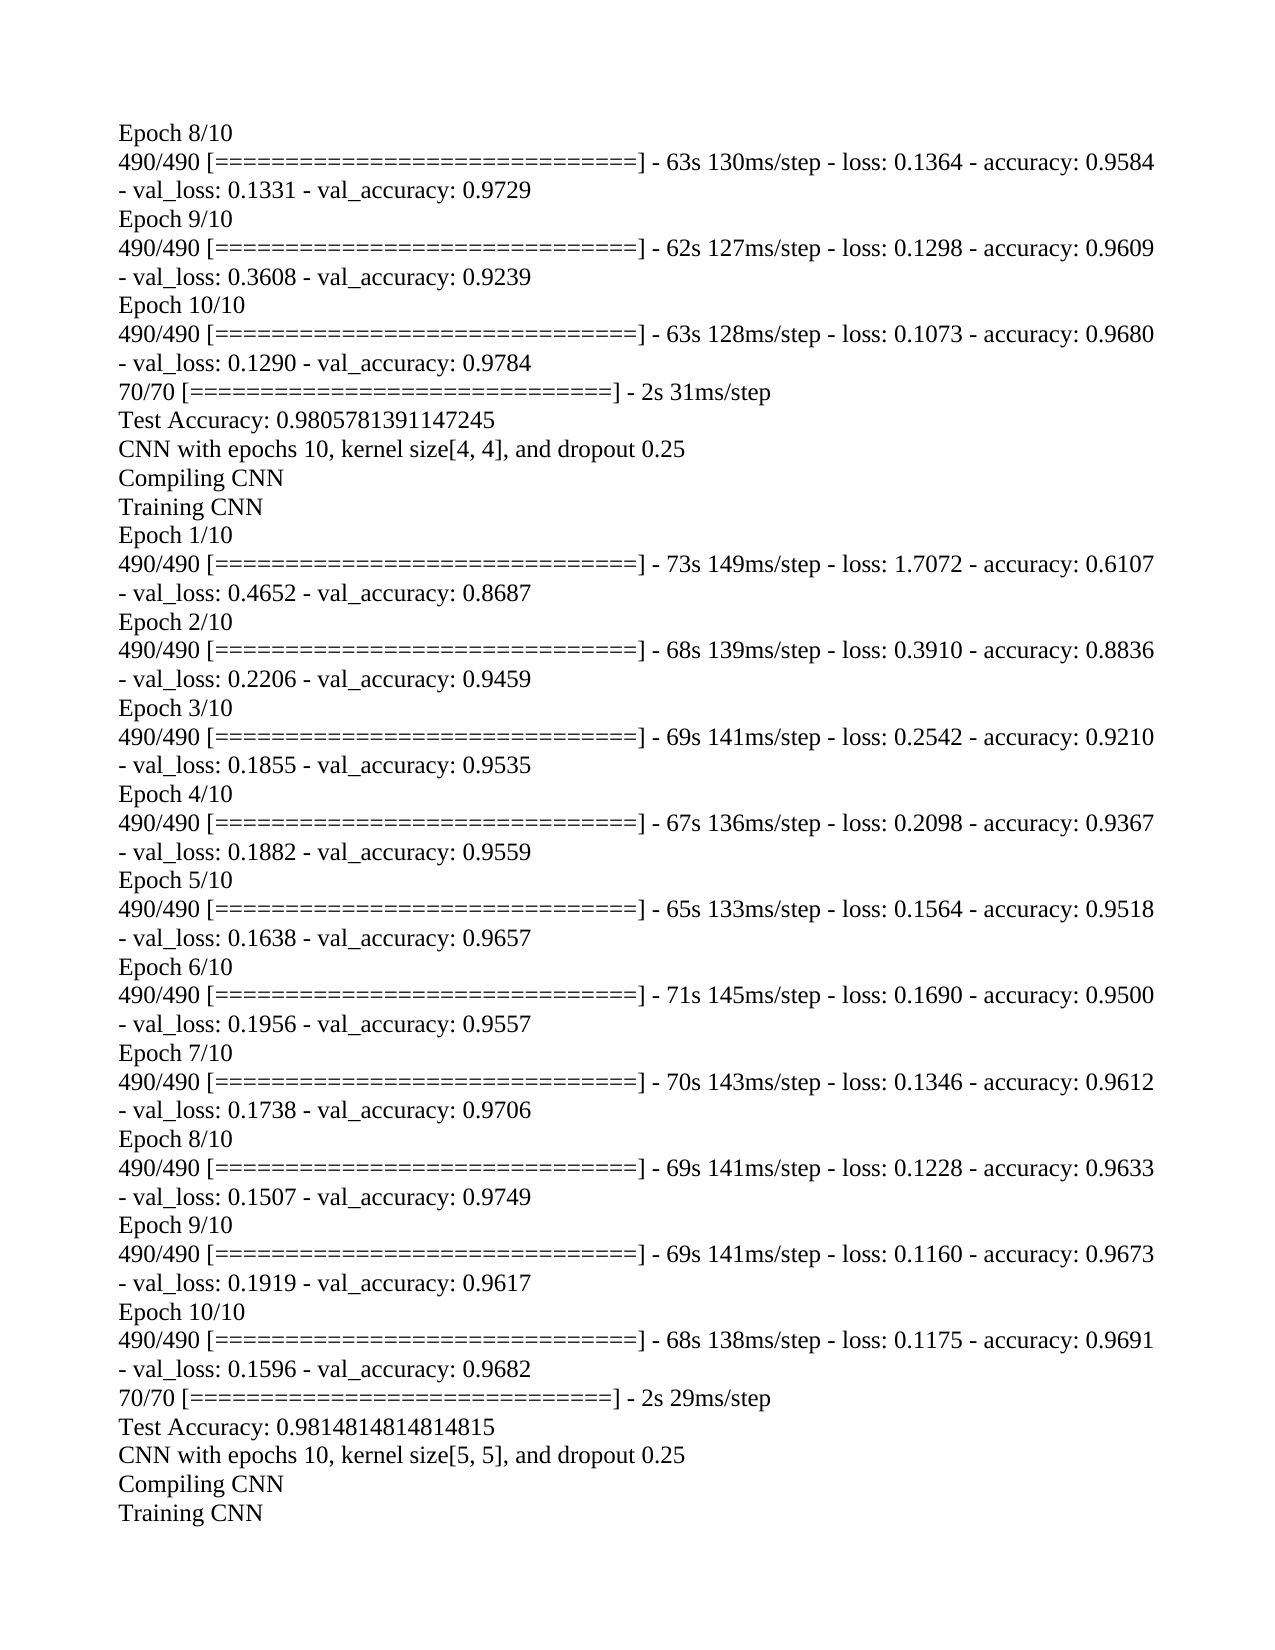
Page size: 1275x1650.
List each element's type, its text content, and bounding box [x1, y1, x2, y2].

text Epoch 8/10 [118, 1124, 1157, 1153]
text CNN with epochs 10, kernel size[5, 5], and dropout 0.25 [118, 1441, 1157, 1469]
text 490/490 [==============================] - 69s 141ms/step - loss: 0.2542 - accuracy: 0.9210 - val_loss: 0.1855 - val_accuracy: 0.9535 [118, 722, 1157, 779]
text 490/490 [==============================] - 67s 136ms/step - loss: 0.2098 - accuracy: 0.9367 - val_loss: 0.1882 - val_accuracy: 0.9559 [118, 808, 1157, 866]
text CNN with epochs 10, kernel size[4, 4], and dropout 0.25 [118, 434, 1157, 463]
text Epoch 3/10 [118, 693, 1157, 722]
text 490/490 [==============================] - 62s 127ms/step - loss: 0.1298 - accuracy: 0.9609 - val_loss: 0.3608 - val_accuracy: 0.9239 [118, 233, 1157, 291]
text 490/490 [==============================] - 69s 141ms/step - loss: 0.1228 - accuracy: 0.9633 - val_loss: 0.1507 - val_accuracy: 0.9749 [118, 1153, 1157, 1211]
text 70/70 [==============================] - 2s 31ms/step [118, 377, 1157, 406]
text 490/490 [==============================] - 63s 128ms/step - loss: 0.1073 - accuracy: 0.9680 - val_loss: 0.1290 - val_accuracy: 0.9784 [118, 319, 1157, 377]
text Test Accuracy: 0.9805781391147245 [118, 406, 1157, 434]
text Epoch 10/10 [118, 291, 1157, 319]
text 490/490 [==============================] - 68s 138ms/step - loss: 0.1175 - accuracy: 0.9691 - val_loss: 0.1596 - val_accuracy: 0.9682 [118, 1326, 1157, 1383]
text 490/490 [==============================] - 71s 145ms/step - loss: 0.1690 - accuracy: 0.9500 - val_loss: 0.1956 - val_accuracy: 0.9557 [118, 981, 1157, 1038]
text Compiling CNN [118, 1469, 1157, 1498]
text 490/490 [==============================] - 70s 143ms/step - loss: 0.1346 - accuracy: 0.9612 - val_loss: 0.1738 - val_accuracy: 0.9706 [118, 1067, 1157, 1124]
text Epoch 2/10 [118, 607, 1157, 636]
text 70/70 [==============================] - 2s 29ms/step [118, 1383, 1157, 1412]
text Training CNN [118, 492, 1157, 521]
text Epoch 6/10 [118, 952, 1157, 981]
text 490/490 [==============================] - 63s 130ms/step - loss: 0.1364 - accuracy: 0.9584 - val_loss: 0.1331 - val_accuracy: 0.9729 [118, 147, 1157, 204]
text Epoch 10/10 [118, 1297, 1157, 1326]
text Epoch 7/10 [118, 1038, 1157, 1067]
text Training CNN [118, 1498, 1157, 1527]
text Epoch 4/10 [118, 779, 1157, 808]
text Epoch 1/10 [118, 521, 1157, 549]
text 490/490 [==============================] - 73s 149ms/step - loss: 1.7072 - accuracy: 0.6107 - val_loss: 0.4652 - val_accuracy: 0.8687 [118, 549, 1157, 607]
text 490/490 [==============================] - 68s 139ms/step - loss: 0.3910 - accuracy: 0.8836 - val_loss: 0.2206 - val_accuracy: 0.9459 [118, 636, 1157, 693]
text Epoch 5/10 [118, 866, 1157, 894]
text Epoch 9/10 [118, 1211, 1157, 1239]
text 490/490 [==============================] - 65s 133ms/step - loss: 0.1564 - accuracy: 0.9518 - val_loss: 0.1638 - val_accuracy: 0.9657 [118, 894, 1157, 952]
text Compiling CNN [118, 463, 1157, 492]
text Epoch 8/10 [118, 118, 1157, 147]
text Test Accuracy: 0.9814814814814815 [118, 1412, 1157, 1441]
text 490/490 [==============================] - 69s 141ms/step - loss: 0.1160 - accuracy: 0.9673 - val_loss: 0.1919 - val_accuracy: 0.9617 [118, 1239, 1157, 1297]
text Epoch 9/10 [118, 204, 1157, 233]
